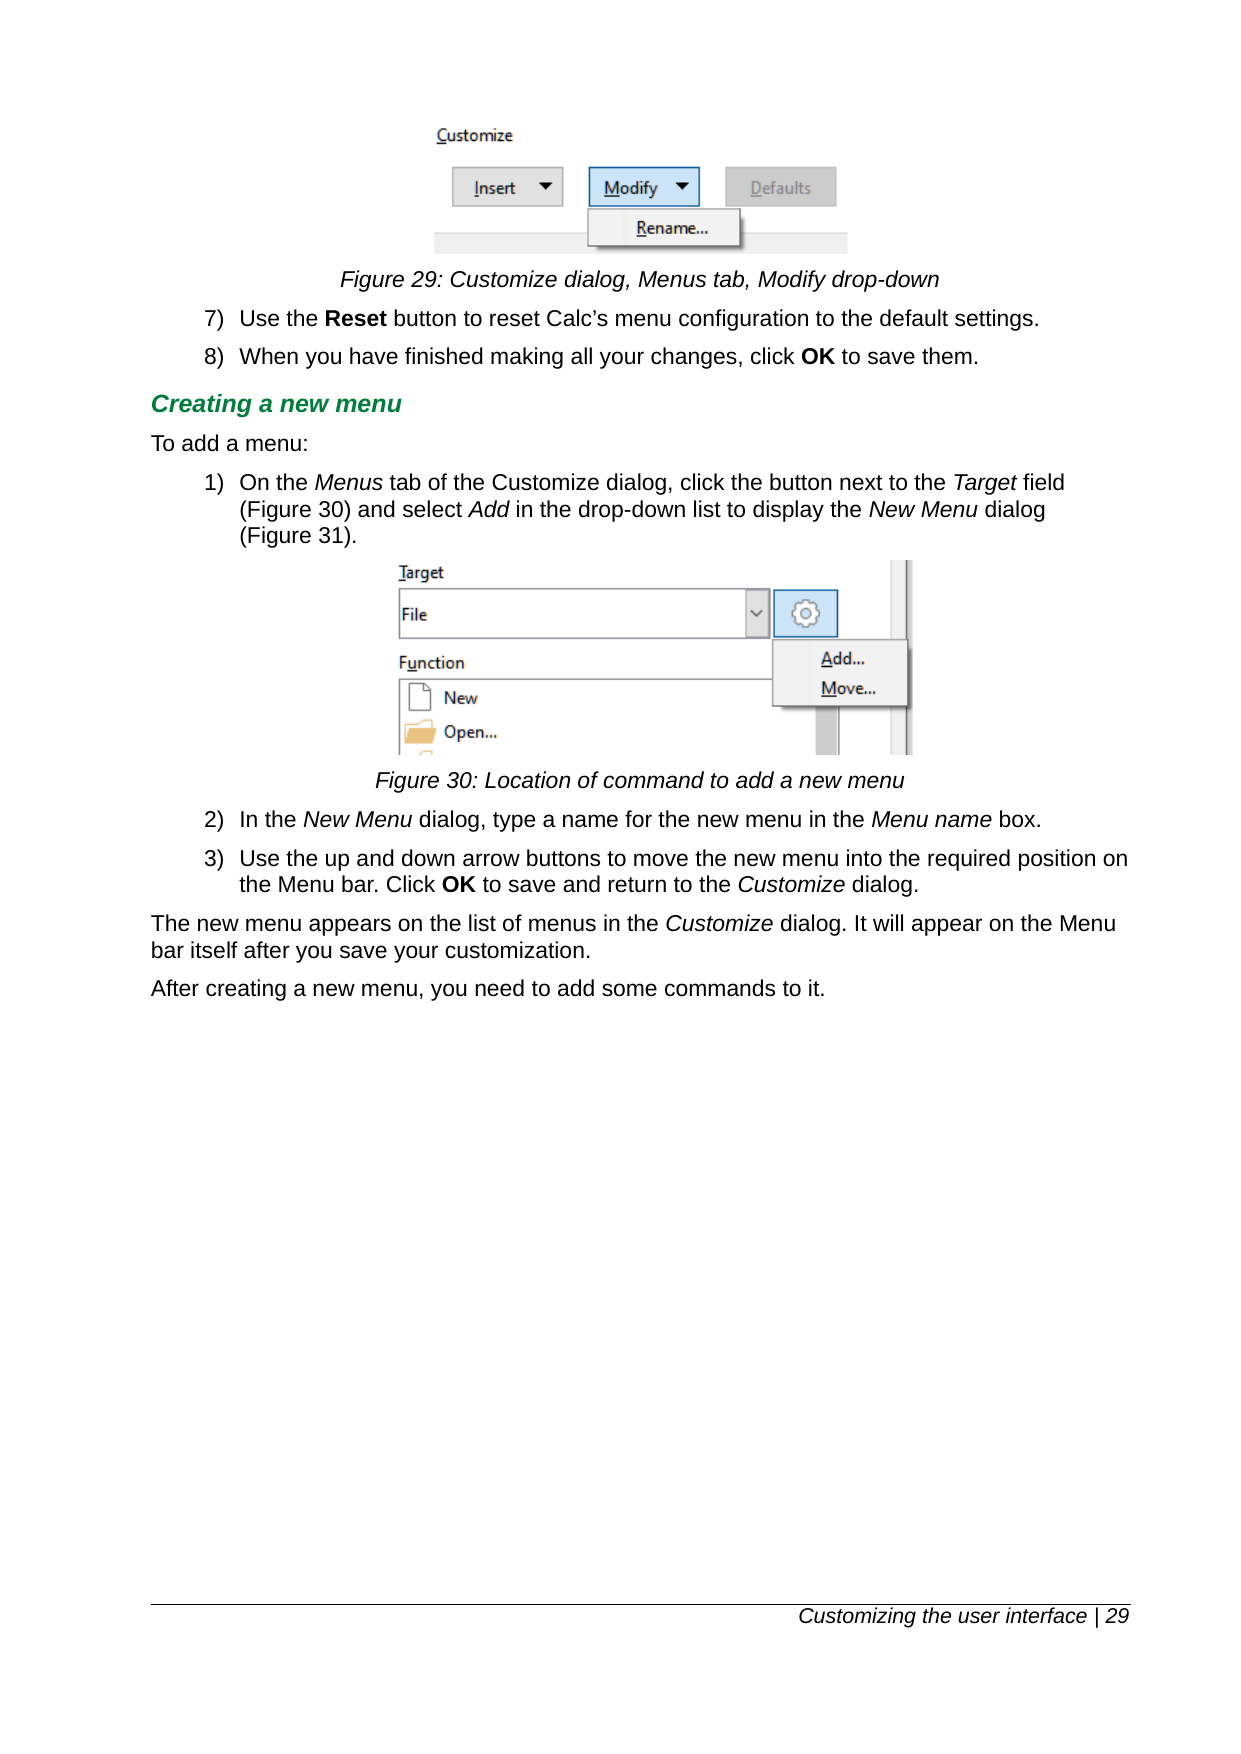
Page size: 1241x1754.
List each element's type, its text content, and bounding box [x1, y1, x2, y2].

text Figure 29: Customize dialog, Menus tab, Modify drop-down [340, 266, 942, 292]
list Use the up and down arrow buttons to move the new menu into the required position on the Menu bar. Click OK to save and return to the Customize dialog. [224, 845, 1131, 898]
list On the Menus tab of the Customize dialog, click the button next to the Target field (Figure 30) and select Add in the drop-down list to display the New Menu dialog (Figure 31). [224, 469, 1131, 548]
subtitle Creating a new menu [151, 389, 1131, 418]
picture [368, 560, 913, 755]
text After creating a new menu, you need to add some commands to it. [151, 975, 1131, 1002]
text The new menu appears on the list of menus in the Customize dialog. It will appear on the Menu bar itself after you save your customization. [151, 910, 1131, 963]
text Figure 30: Location of command to add a new menu [369, 767, 913, 794]
list To add a menu: [151, 430, 1131, 457]
list Use the Reset button to reset Calc’s menu configuration to the default settings. [224, 304, 1131, 331]
picture [434, 121, 848, 254]
list When you have finished making all your changes, click OK to save them. [224, 343, 1131, 370]
list In the New Menu dialog, type a name for the new menu in the Menu name box. [224, 806, 1131, 832]
